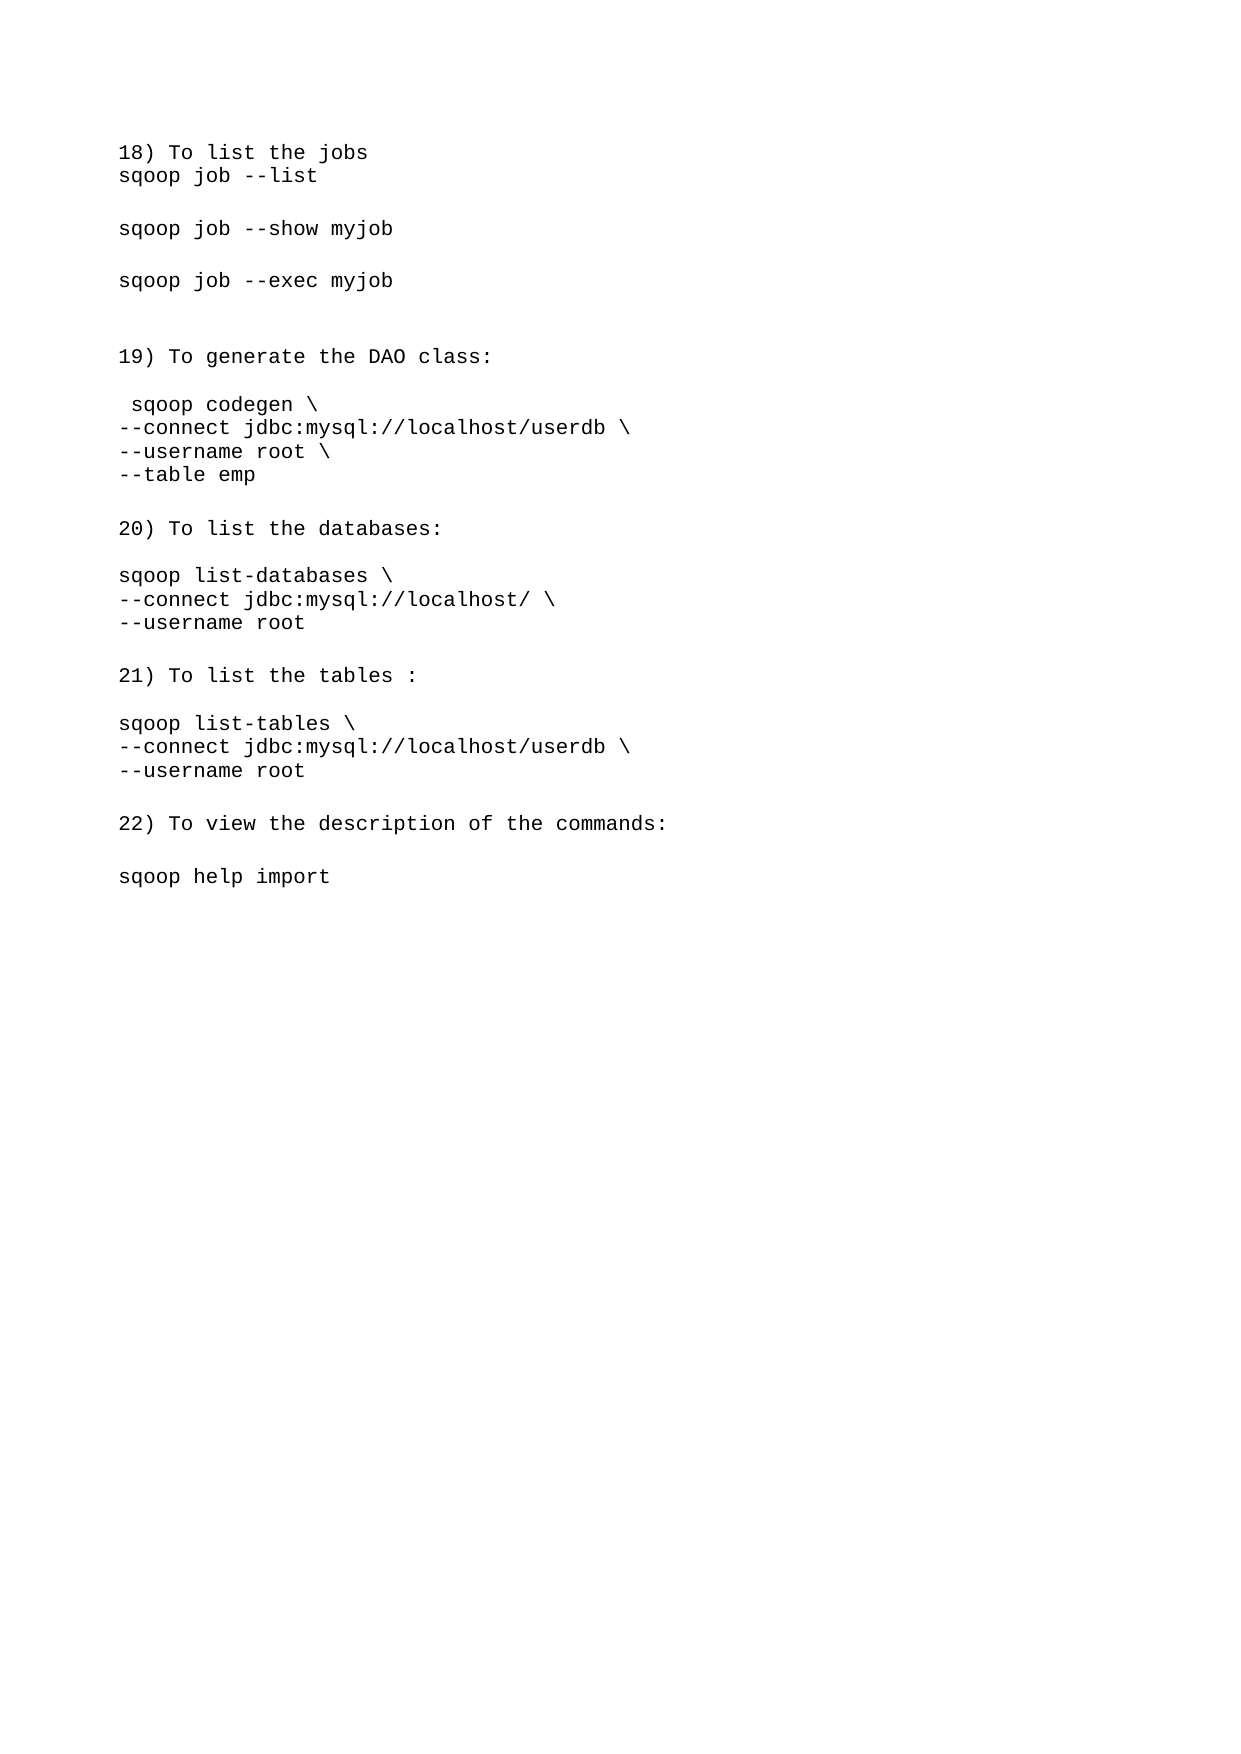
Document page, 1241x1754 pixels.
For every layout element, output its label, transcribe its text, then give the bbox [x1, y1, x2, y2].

text 19) To generate the DAO class: [118, 346, 1122, 370]
text --connect jdbc:mysql://localhost/ \ [118, 588, 1122, 612]
text 22) To view the description of the commands: [118, 813, 1122, 837]
text sqoop list-tables \ [118, 713, 1122, 736]
text --table emp [118, 464, 1122, 488]
text 18) To list the jobs [118, 142, 1122, 165]
text sqoop job --show myjob [118, 218, 1122, 241]
text sqoop job --list [118, 165, 1122, 189]
text --connect jdbc:mysql://localhost/userdb \ [118, 736, 1122, 760]
text sqoop job --exec myjob [118, 270, 1122, 294]
text 21) To list the tables : [118, 665, 1122, 689]
text --connect jdbc:mysql://localhost/userdb \ [118, 417, 1122, 441]
text sqoop codegen \ [118, 393, 1122, 417]
text --username root [118, 760, 1122, 783]
text --username root \ [118, 441, 1122, 464]
text sqoop list-databases \ [118, 565, 1122, 588]
text 20) To list the databases: [118, 518, 1122, 541]
text sqoop help import [118, 866, 1122, 890]
text --username root [118, 612, 1122, 636]
